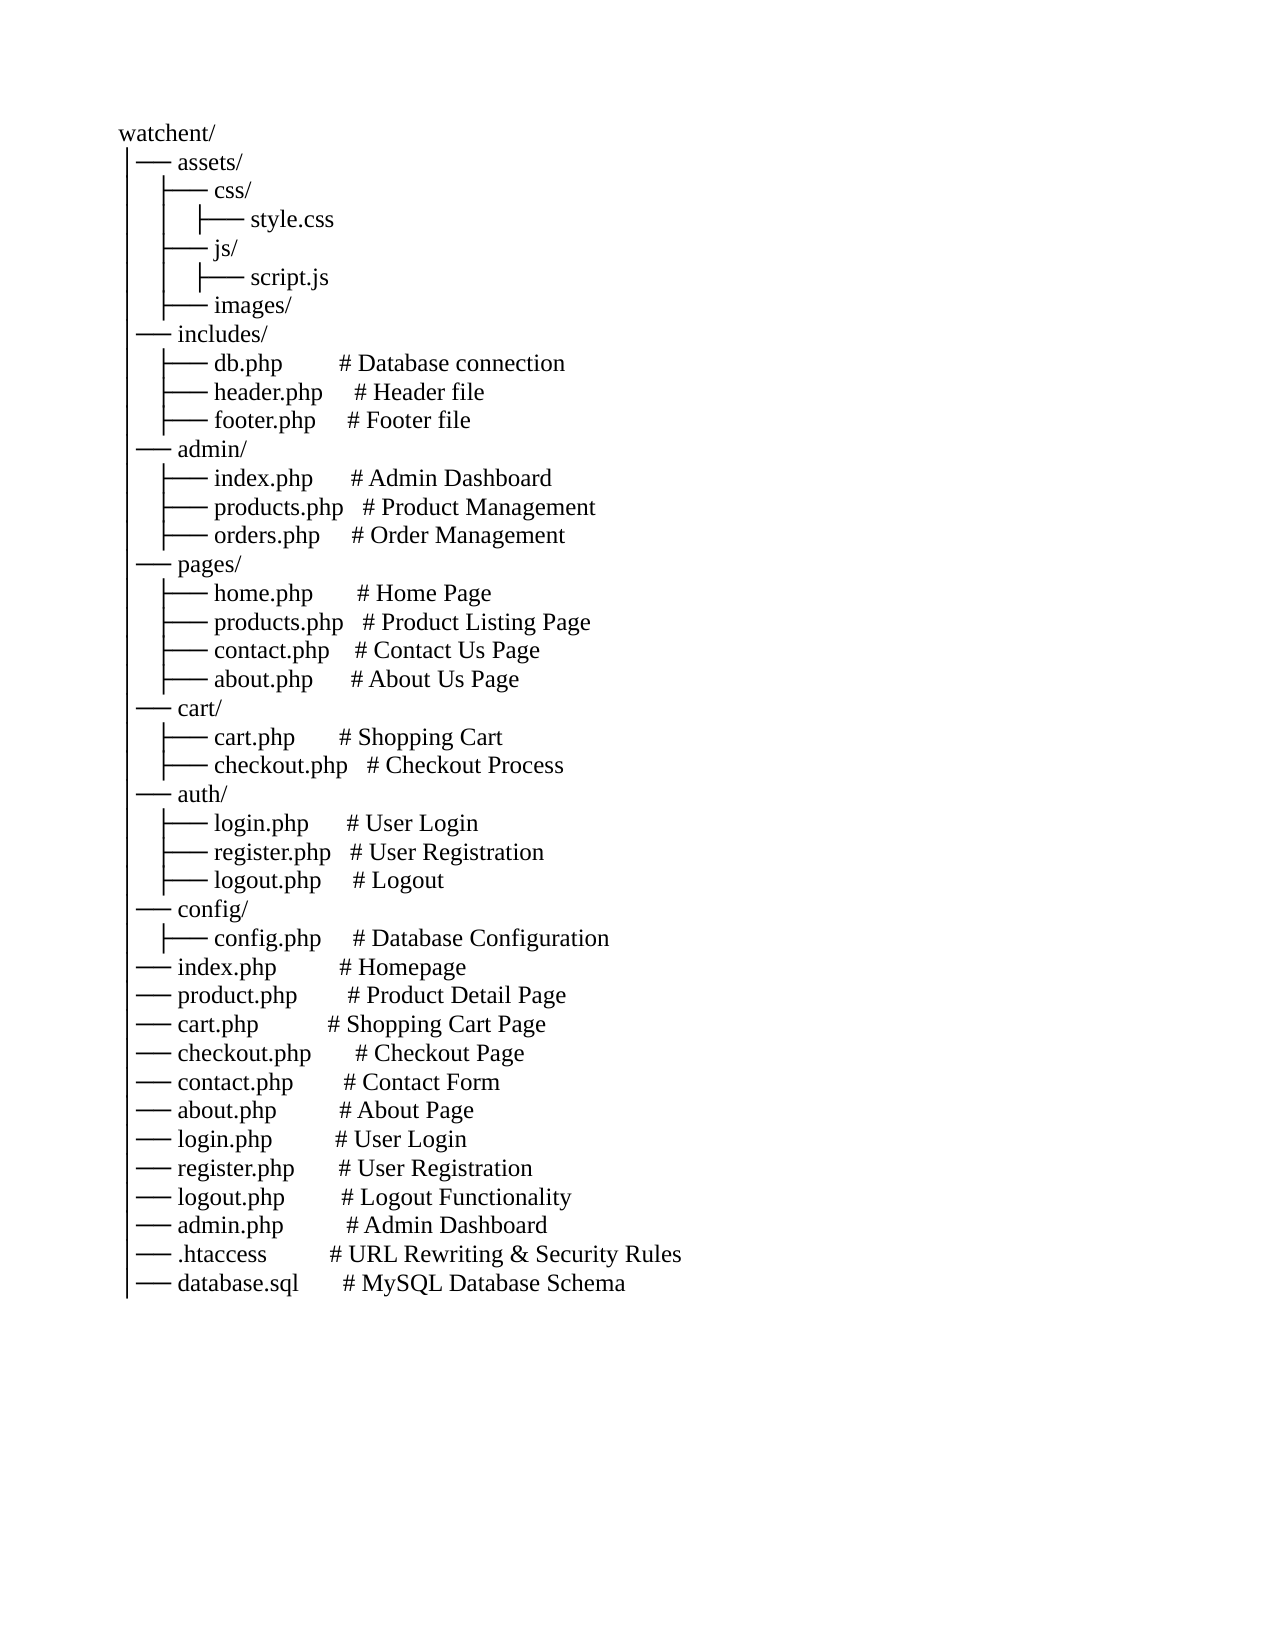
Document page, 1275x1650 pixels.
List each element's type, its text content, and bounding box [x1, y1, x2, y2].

text │ ├── login.php # User Login [164, 808, 1157, 837]
text │── pages/ [118, 549, 126, 578]
text │── assets/ [118, 147, 126, 176]
text │ ├── js/ [128, 233, 162, 262]
text │ ├── orders.php # Order Management [128, 521, 162, 549]
text │ ├── logout.php # Logout [164, 866, 1157, 894]
text │ ├── products.php # Product Listing Page [164, 607, 1157, 636]
text │ ├── cart.php # Shopping Cart [164, 722, 1157, 751]
text │ ├── home.php # Home Page [164, 578, 1157, 607]
text │── .htaccess # URL Rewriting & Security Rules [128, 1239, 1157, 1268]
text │ ├── header.php # Header file [128, 377, 162, 406]
text │ ├── contact.php # Contact Us Page [128, 636, 162, 664]
text │ ├── css/ [128, 176, 162, 204]
text │ ├── products.php # Product Management [164, 492, 1157, 521]
text │ │ ├── script.js [201, 262, 1157, 291]
text │ ├── register.php # User Registration [128, 837, 162, 866]
text │ ├── index.php # Admin Dashboard [128, 463, 162, 492]
text │ ├── js/ [164, 233, 1157, 262]
text │ ├── about.php # About Us Page [128, 664, 162, 693]
text │── cart.php # Shopping Cart Page [128, 1009, 1157, 1038]
text │ ├── footer.php # Footer file [164, 406, 1157, 434]
text │── product.php # Product Detail Page [128, 981, 1157, 1009]
text │── checkout.php # Checkout Page [128, 1038, 1157, 1067]
text │ ├── products.php # Product Listing Page [128, 607, 162, 636]
text │ ├── images/ [164, 291, 1157, 319]
text │── config/ [128, 894, 1157, 923]
text │ │ ├── script.js [164, 262, 199, 291]
text │ │ ├── style.css [128, 204, 162, 233]
text │── includes/ [128, 319, 1157, 348]
text │── cart/ [118, 693, 126, 722]
text │ ├── footer.php # Footer file [128, 406, 162, 434]
text │ ├── config.php # Database Configuration [128, 923, 162, 952]
text │── database.sql # MySQL Database Schema [128, 1268, 1157, 1297]
text │── auth/ [128, 779, 1157, 808]
text │── config/ [118, 894, 126, 923]
text │── pages/ [128, 549, 1157, 578]
text │── contact.php # Contact Form [128, 1067, 1157, 1096]
text │── auth/ [118, 779, 126, 808]
text │ ├── contact.php # Contact Us Page [164, 636, 1157, 664]
text │── logout.php # Logout Functionality [128, 1182, 1157, 1211]
text │ ├── products.php # Product Management [128, 492, 162, 521]
text │── assets/ [128, 147, 1157, 176]
text │ ├── checkout.php # Checkout Process [128, 751, 162, 779]
text │ ├── home.php # Home Page [128, 578, 162, 607]
text │ ├── css/ [118, 176, 126, 204]
text │ ├── logout.php # Logout [128, 866, 162, 894]
text │ ├── images/ [128, 291, 162, 319]
text │ ├── db.php # Database connection [164, 348, 1157, 377]
text │ │ ├── style.css [164, 204, 199, 233]
text │ ├── about.php # About Us Page [164, 664, 1157, 693]
text │── admin/ [128, 434, 1157, 463]
text │ ├── checkout.php # Checkout Process [164, 751, 1157, 779]
text │── about.php # About Page [128, 1096, 1157, 1124]
text │── register.php # User Registration [128, 1153, 1157, 1182]
text │ ├── css/ [164, 176, 1157, 204]
text │ │ ├── script.js [128, 262, 162, 291]
text │ ├── db.php # Database connection [128, 348, 162, 377]
text │ ├── config.php # Database Configuration [164, 923, 1157, 952]
text │── admin/ [118, 434, 126, 463]
text │── index.php # Homepage [128, 952, 1157, 981]
text │── login.php # User Login [128, 1124, 1157, 1153]
text │ ├── js/ [118, 233, 126, 262]
text │ ├── index.php # Admin Dashboard [164, 463, 1157, 492]
text │ ├── login.php # User Login [128, 808, 162, 837]
text │ ├── cart.php # Shopping Cart [128, 722, 162, 751]
text │ │ ├── style.css [201, 204, 1157, 233]
text │ ├── register.php # User Registration [164, 837, 1157, 866]
text │── cart/ [128, 693, 1157, 722]
text watchent/ [118, 118, 1157, 147]
text │ ├── orders.php # Order Management [164, 521, 1157, 549]
text │── admin.php # Admin Dashboard [128, 1211, 1157, 1239]
text │ ├── header.php # Header file [164, 377, 1157, 406]
